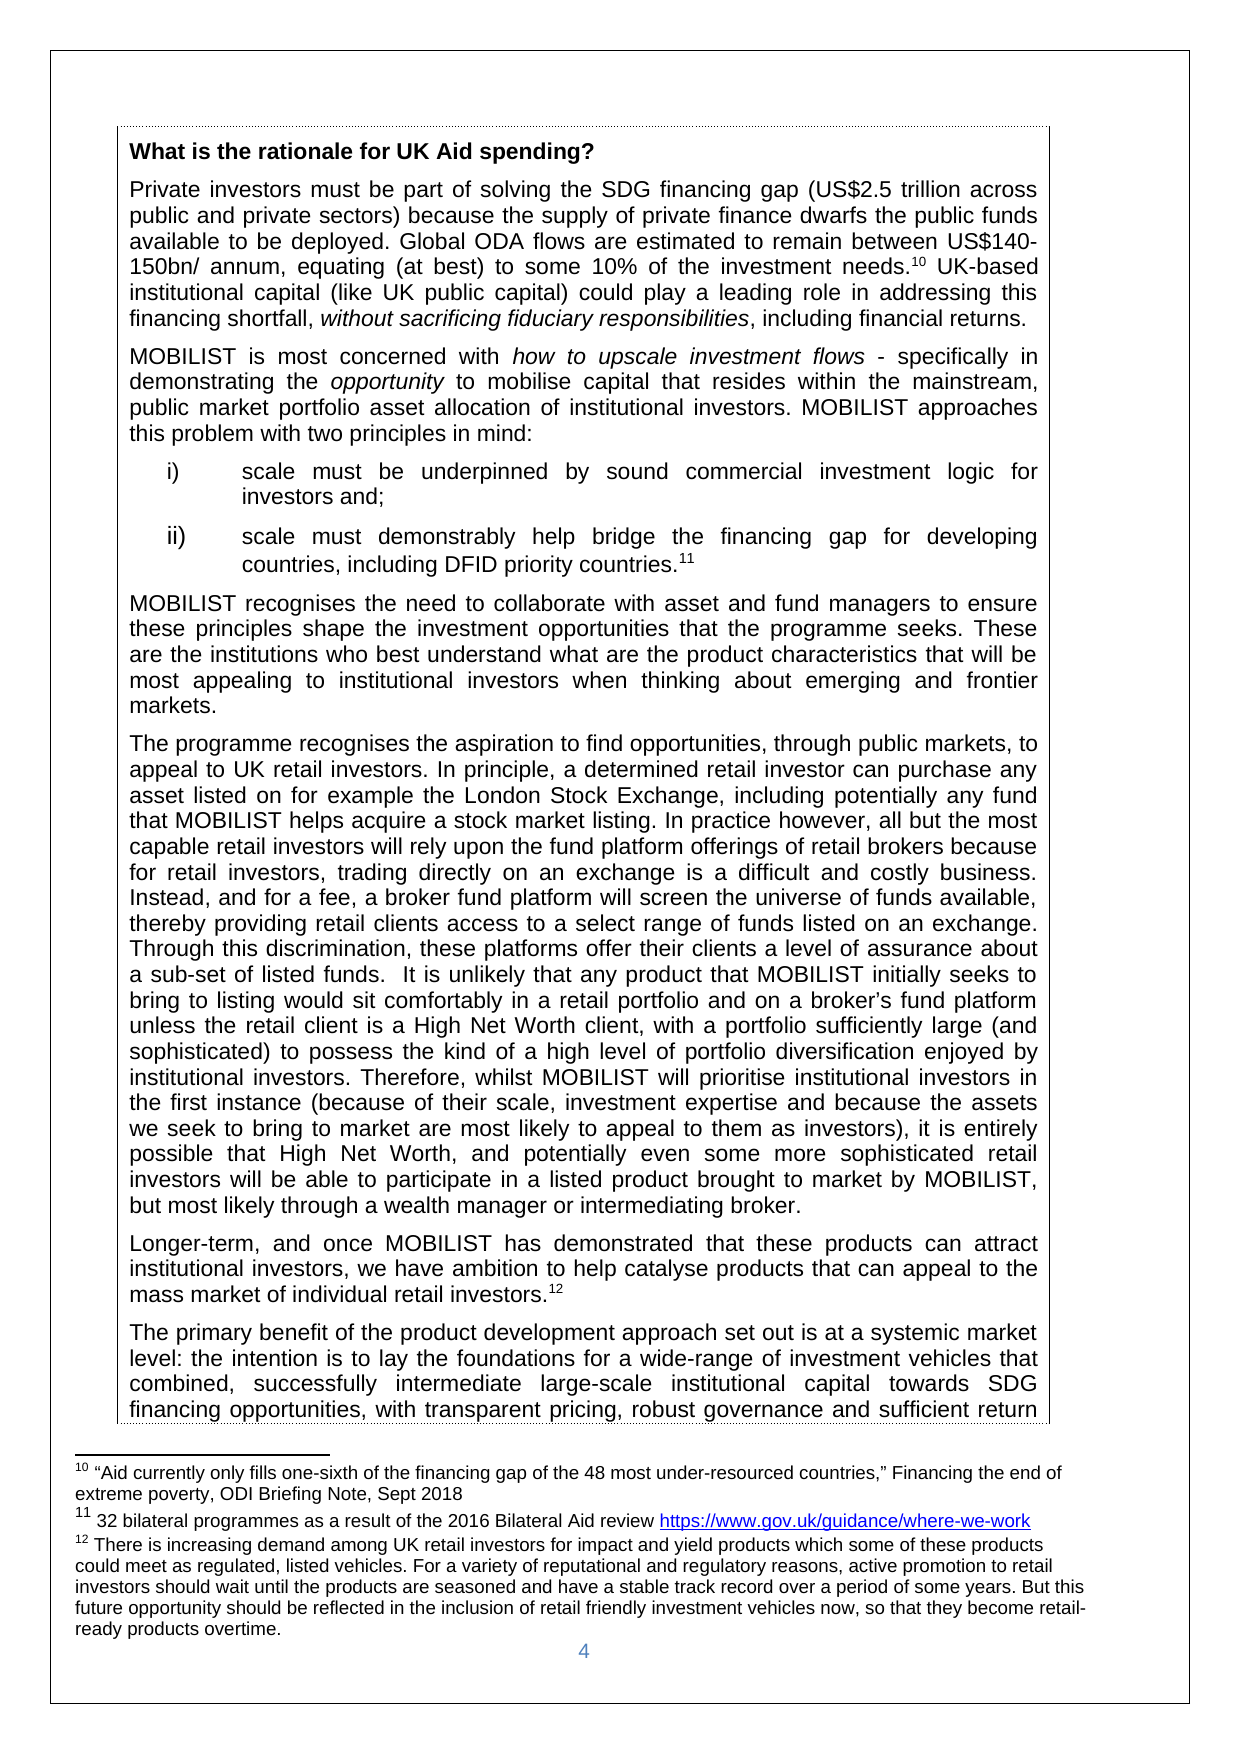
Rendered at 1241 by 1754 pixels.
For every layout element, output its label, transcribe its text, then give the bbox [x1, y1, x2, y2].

table_cell What is the rationale for UK Aid spending? Private investors must be part of solving the SDG financing gap (US$2.5 trillion across public and private sectors) because the supply of private finance dwarfs the public funds available to be deployed. Global ODA flows are estimated to remain between US$140-150bn/ annum, equating (at best) to some 10% of the investment needs. UK-based institutional capital (like UK public capital) could play a leading role in addressing this financing shortfall, without sacrificing fiduciary responsibilities, including financial returns. MOBILIST is most concerned with how to upscale investment flows - specifically in demonstrating the opportunity to mobilise capital that resides within the mainstream, public market portfolio asset allocation of institutional investors. MOBILIST approaches this problem with two principles in mind: scale must be underpinned by sound commercial investment logic for investors and; scale must demonstrably help bridge the financing gap for developing countries, including DFID priority countries. MOBILIST recognises the need to collaborate with asset and fund managers to ensure these principles shape the investment opportunities that the programme seeks. These are the institutions who best understand what are the product characteristics that will be most appealing to institutional investors when thinking about emerging and frontier markets. The programme recognises the aspiration to find opportunities, through public markets, to appeal to UK retail investors. In principle, a determined retail investor can purchase any asset listed on for example the London Stock Exchange, including potentially any fund that MOBILIST helps acquire a stock market listing. In practice however, all but the most capable retail investors will rely upon the fund platform offerings of retail brokers because for retail investors, trading directly on an exchange is a difficult and costly business. Instead, and for a fee, a broker fund platform will screen the universe of funds available, thereby providing retail clients access to a select range of funds listed on an exchange. Through this discrimination, these platforms offer their clients a level of assurance about a sub-set of listed funds. It is unlikely that any product that MOBILIST initially seeks to bring to listing would sit comfortably in a retail portfolio and on a broker’s fund platform unless the retail client is a High Net Worth client, with a portfolio sufficiently large (and sophisticated) to possess the kind of a high level of portfolio diversification enjoyed by institutional investors. Therefore, whilst MOBILIST will prioritise institutional investors in the first instance (because of their scale, investment expertise and because the assets we seek to bring to market are most likely to appeal to them as investors), it is entirely possible that High Net Worth, and potentially even some more sophisticated retail investors will be able to participate in a listed product brought to market by MOBILIST, but most likely through a wealth manager or intermediating broker. Longer-term, and once MOBILIST has demonstrated that these products can attract institutional investors, we have ambition to help catalyse products that can appeal to the mass market of individual retail investors. The primary benefit of the product development approach set out is at a systemic market level: the intention is to lay the foundations for a wide-range of investment vehicles that combined, successfully intermediate large-scale institutional capital towards SDG financing opportunities, with transparent pricing, robust governance and sufficient return to make investing in Africa, the Middle East, South and South East Asia (and on a case by case basis, specific countries from other emerging regions, like Latin America) – a normal part of the consideration for investors seeking portfolio diversification, quantifiable and bench-marked risk-adjusted, and development impact. Fig 1: SDG’s global investment gap: The 2015 Addis Conference on Financing for Development was a call to action for donors to step up its collaboration with the financial markets and the big international financial centres. As a consequence, development partners like the European Union, France, Germany, Canada and Japan are pressing ahead with their own responses to the Addis Agenda. For the UK, MOBILIST builds on the strong competitive advantage the UK has in helping solve the financing gap. The City of London’s is one of the leading international financial centres, with approximately £8 trillion in investor assets under management. The breadth and depth of DFID and HMG’s relationships with the City in particular, presents a huge opportunity for the UK to play a leading role in donor responses to Addis. Investors too are changing. Increasingly investors want to know where their money is invested and what is its social as well as financial impact. The Investing in a Better World project’s nationally representative survey of 6,000 people reported that 56% of people are interested in making responsible and impactful investments, 25% of respondents indicated that they would be open to some of their money being invested in Africa. MOBILIST helps further align DFID’s own ambitions with those of increasing numbers of investors – to achieve development impact through investing. Potentially, this approach creates the opportunity to help investors (who are by and large also UK tax-payers) choose the development impact they want, in the places they want, and thereby creating new sources of legitimacy for the SDGs and new avenues by which to help fund their delivery. The advantages of listed products: Listed products are the preferred investment structure for both institutional and retail investors, in part because of the investor protections afforded by public markets. Listed products (comprising equities, fixed income products such as bonds which may themselves be listed) comprise more than 90% of most large-scale institutional portfolios (which represent at least $80 trillion of assets under management) and listed products dominate the product universe for institutional and retail clients. To unlock pools of scalable capital, proof of concept listed products would make an important contribution to price discovery and awareness building for the market at large. Building the track record of both these products and of the fund managers responsible for them would make an important contribution to the financial architecture needed to facilitate sustainable and scalable flows of capital. [118, 126, 1049, 1422]
